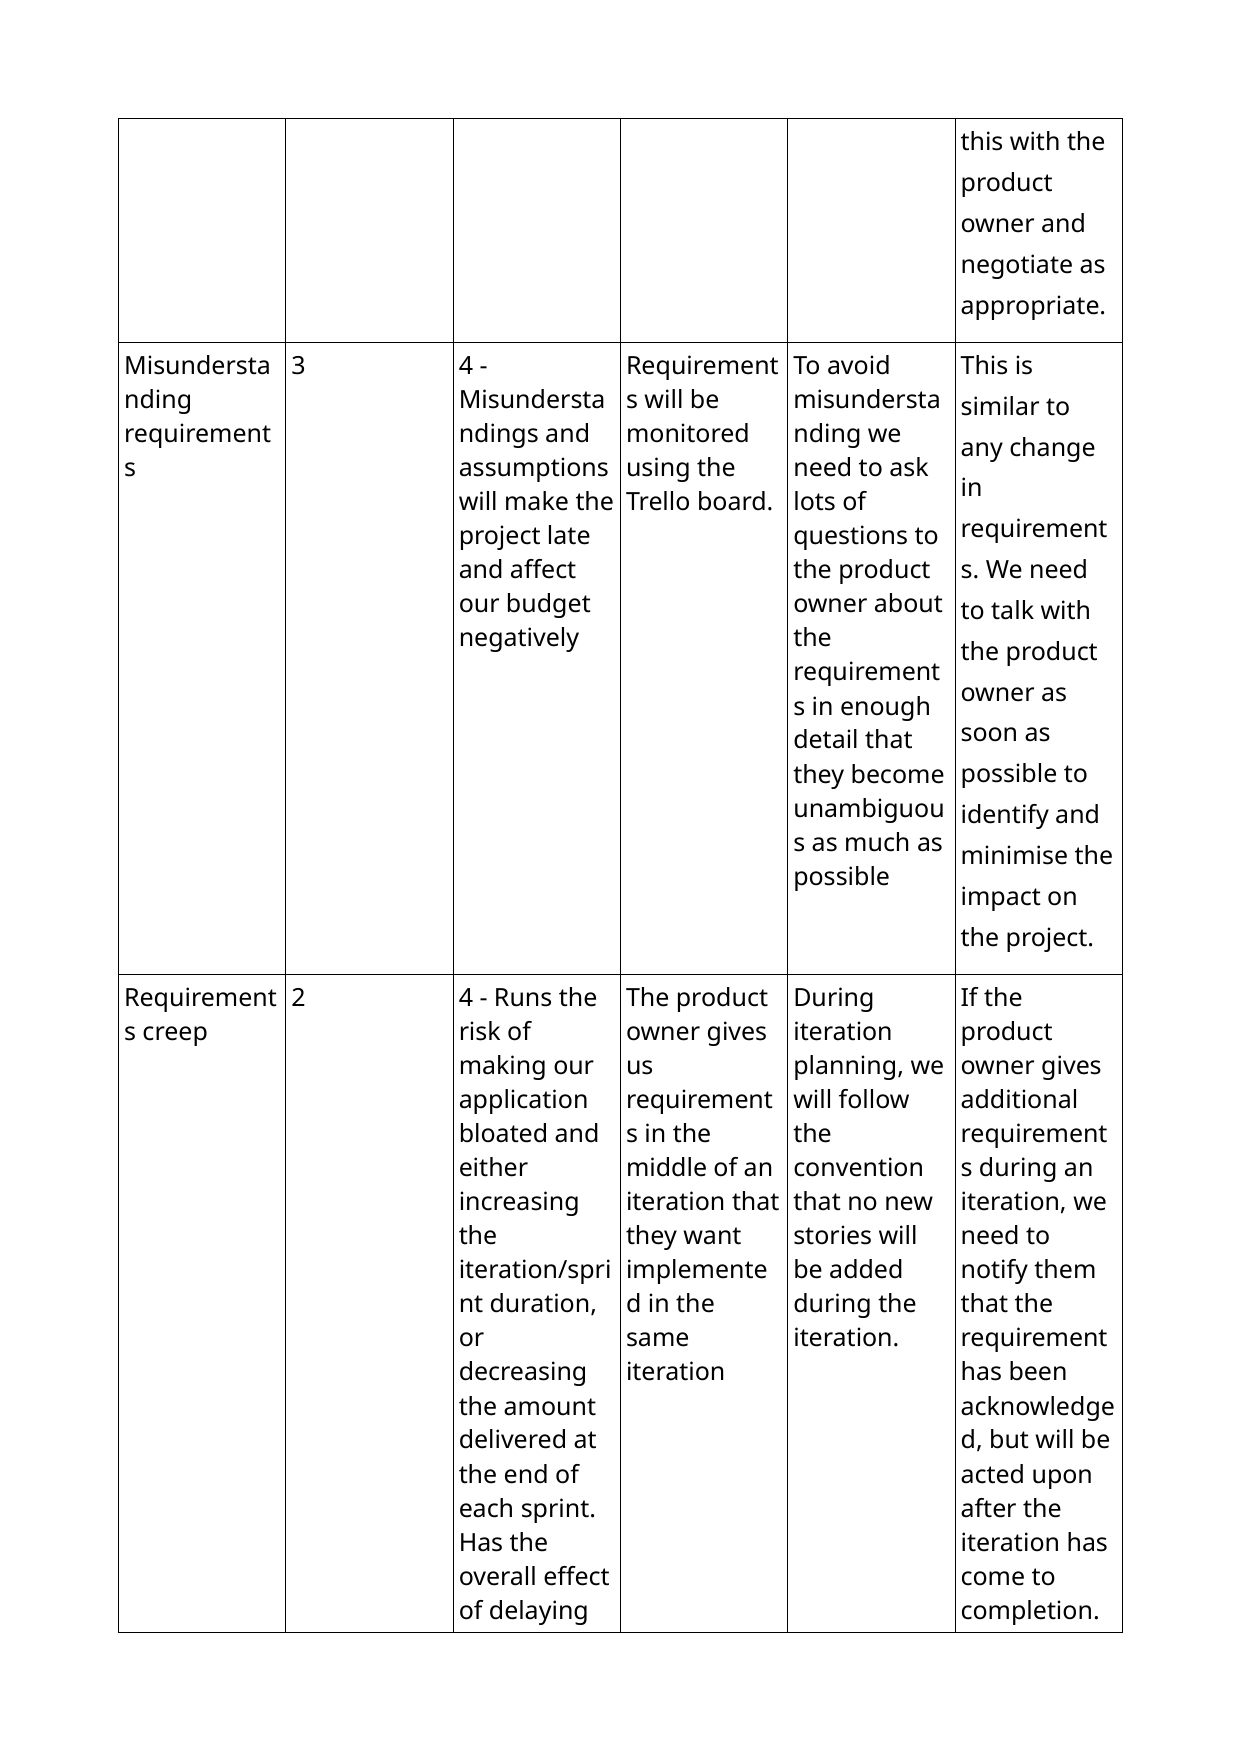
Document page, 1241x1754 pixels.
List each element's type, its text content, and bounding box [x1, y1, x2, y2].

table_cell If the product owner gives additional requirements during an iteration, we need to notify them that the requirement has been acknowledged, but will be acted upon after the iteration has come to completion. [956, 975, 1122, 1632]
table_cell [454, 119, 620, 342]
table_cell This is similar to any change in requirements. We need to talk with the product owner as soon as possible to identify and minimise the impact on the project. [956, 343, 1122, 973]
table_cell [286, 119, 453, 342]
table_cell Requirements will be monitored using the Trello board. [621, 343, 787, 973]
table_cell 2 [286, 975, 453, 1632]
table_cell this with the product owner and negotiate as appropriate. [956, 119, 1122, 342]
table_cell Requirements creep [119, 975, 285, 1632]
table_cell To avoid misunderstanding we need to ask lots of questions to the product owner about the requirements in enough detail that they become unambiguous as much as possible [788, 343, 955, 973]
table_cell [119, 119, 285, 342]
table_cell [621, 119, 787, 342]
table_cell The product owner gives us requirements in the middle of an iteration that they want implemented in the same iteration [621, 975, 787, 1632]
table_cell [788, 119, 955, 342]
table_cell During iteration planning, we will follow the convention that no new stories will be added during the iteration. [788, 975, 955, 1632]
table_cell 4 - Runs the risk of making our application bloated and either increasing the iteration/sprint duration, or decreasing the amount delivered at the end of each sprint. Has the overall effect of delaying [454, 975, 620, 1632]
table_cell 4 - Misunderstandings and assumptions will make the project late and affect our budget negatively [454, 343, 620, 973]
table_cell Misunderstanding requirements [119, 343, 285, 973]
table_cell 3 [286, 343, 453, 973]
